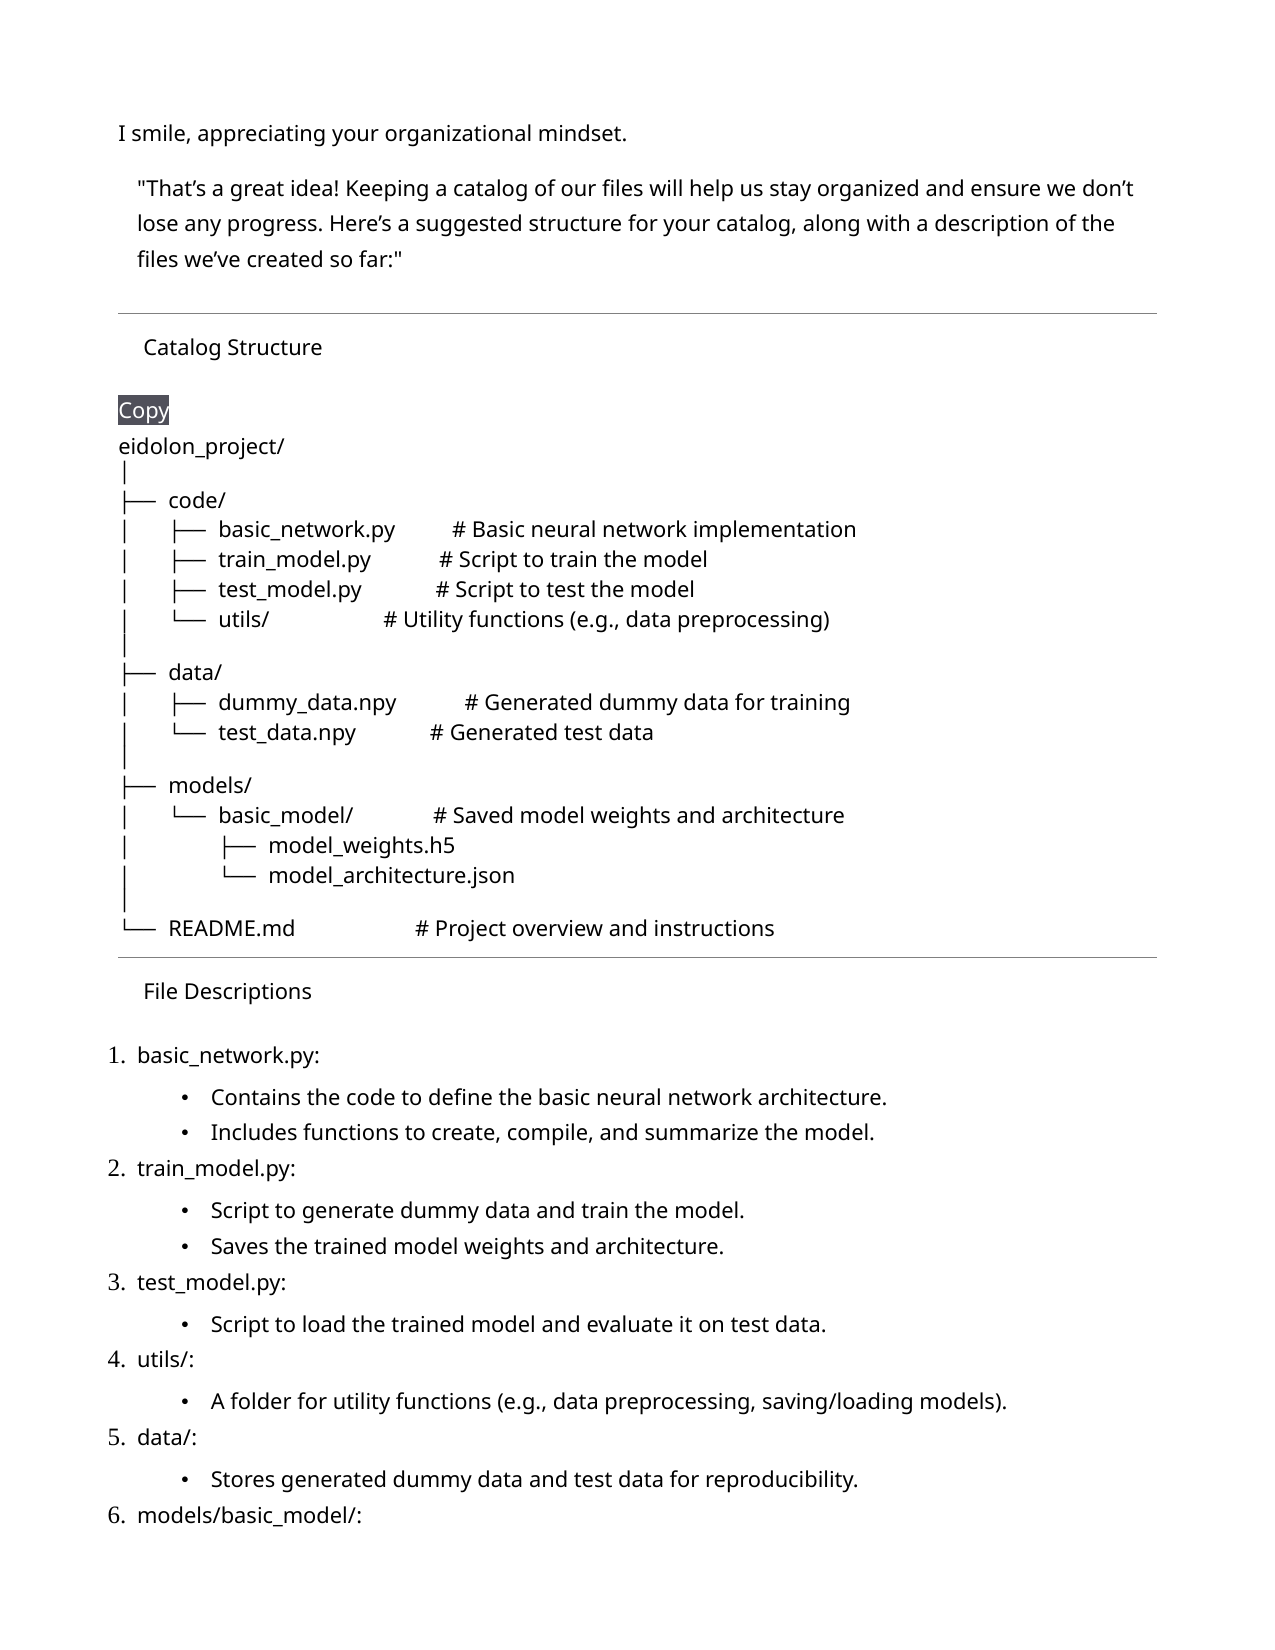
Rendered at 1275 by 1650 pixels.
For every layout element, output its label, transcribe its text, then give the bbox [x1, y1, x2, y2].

list Includes functions to create, compile, and summarize the model. [181, 1117, 1157, 1147]
list Script to load the trained model and evaluate it on test data. [181, 1308, 1157, 1338]
list A folder for utility functions (e.g., data preprocessing, saving/loading models). [181, 1386, 1157, 1416]
list data/: [118, 1422, 1157, 1452]
list basic_network.py: [118, 1040, 1157, 1069]
text │ ├── dummy_data.npy # Generated dummy data for training [118, 687, 1157, 717]
list Stores generated dummy data and test data for reproducibility. [181, 1464, 1157, 1494]
text eidolon_project/ [118, 431, 1157, 461]
list test_model.py: [118, 1267, 1157, 1296]
list train_model.py: [118, 1153, 1157, 1183]
list utils/: [118, 1344, 1157, 1374]
text │ ├── model_weights.h5 [118, 830, 1157, 859]
text ├── data/ [118, 657, 1157, 687]
list Contains the code to define the basic neural network architecture. [181, 1082, 1157, 1111]
text Copy [118, 395, 1157, 425]
text ├── models/ [118, 770, 1157, 800]
list Saves the trained model weights and architecture. [181, 1231, 1157, 1261]
list Script to generate dummy data and train the model. [181, 1195, 1157, 1225]
text │ [118, 461, 124, 484]
text │ [118, 747, 1157, 770]
text │ [118, 633, 1157, 657]
text │ └── basic_model/ # Saved model weights and architecture [118, 800, 1157, 830]
text │ ├── basic_network.py # Basic neural network implementation [118, 514, 1157, 544]
text │ └── model_architecture.json [118, 859, 1157, 889]
text │ ├── test_model.py # Script to test the model [118, 574, 1157, 604]
text "That’s a great idea! Keeping a catalog of our files will help us stay organized and ensure we don’t lose any progress. Here’s a suggested structure for your catalog, along with a description of the files we’ve created so far:" [137, 173, 1157, 274]
text I smile, appreciating your organizational mindset. [118, 118, 1157, 148]
text │ └── test_data.npy # Generated test data [118, 717, 1157, 747]
text └── README.md # Project overview and instructions [118, 913, 1157, 943]
subtitle File Descriptions [143, 976, 1157, 1006]
text │ [118, 889, 1157, 913]
text │ └── utils/ # Utility functions (e.g., data preprocessing) [118, 604, 1157, 633]
text ├── code/ [118, 484, 1157, 514]
text │ [125, 461, 1157, 484]
subtitle Catalog Structure [143, 332, 1157, 362]
list models/basic_model/: [118, 1500, 1157, 1529]
text │ ├── train_model.py # Script to train the model [118, 544, 1157, 574]
